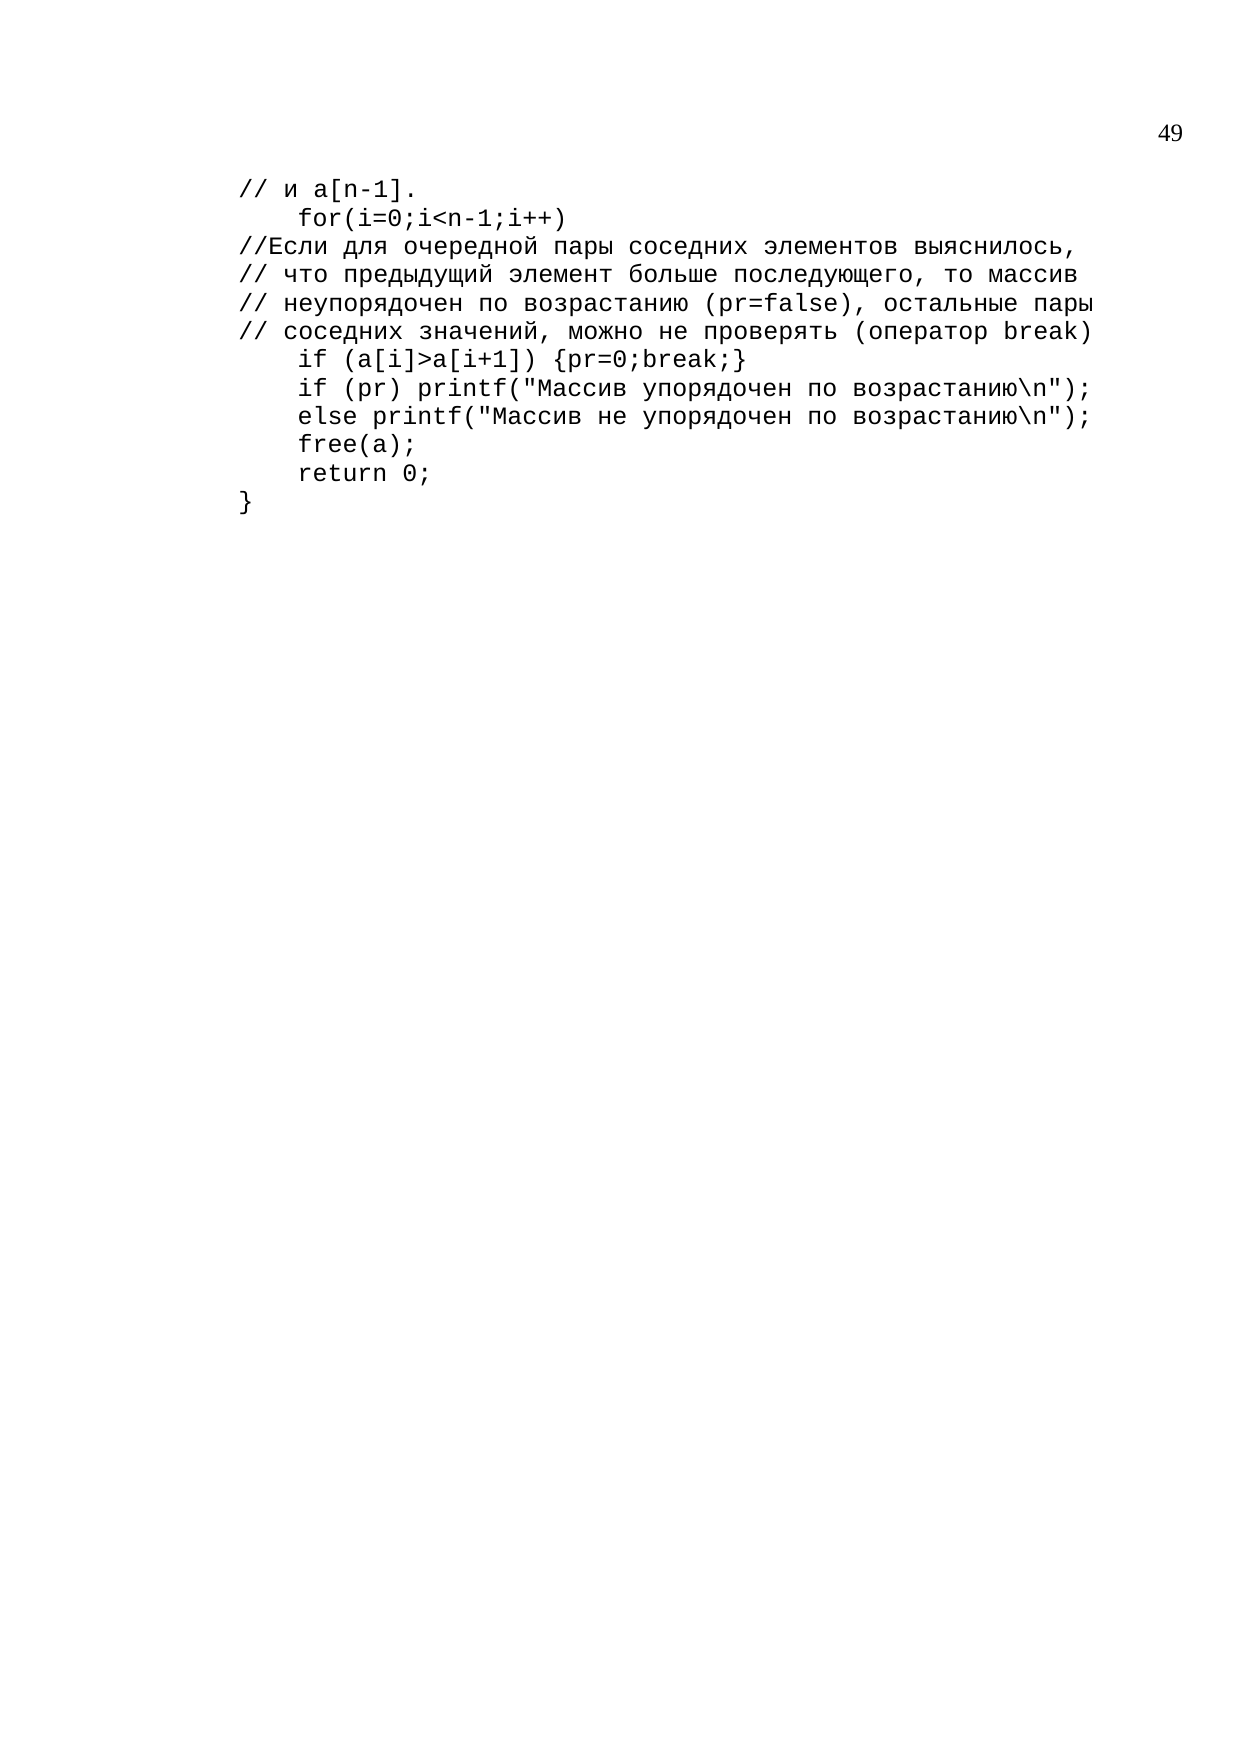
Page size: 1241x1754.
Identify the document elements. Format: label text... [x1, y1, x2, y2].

text if (pr) printf("Массив упорядочен по возрастанию\n"); [238, 375, 1121, 404]
text if (a[i]>a[i+1]) {pr=0;break;} [238, 347, 1121, 375]
text return 0; [238, 460, 1121, 489]
text // что предыдущий элемент больше последующего, то массив [238, 262, 1121, 290]
text free(a); [238, 432, 1121, 460]
text } [238, 489, 1121, 517]
text // и a[n-1]. [238, 177, 1121, 205]
text //Если для очередной пары соседних элементов выяснилось, [238, 234, 1121, 262]
text for(i=0;i<n-1;i++) [238, 205, 1121, 234]
text // неупорядочен по возрастанию (pr=false), остальные пары [238, 290, 1121, 319]
text else printf("Массив не упорядочен по возрастанию\n"); [238, 404, 1121, 432]
text // соседних значений, можно не проверять (оператор break) [238, 319, 1121, 347]
